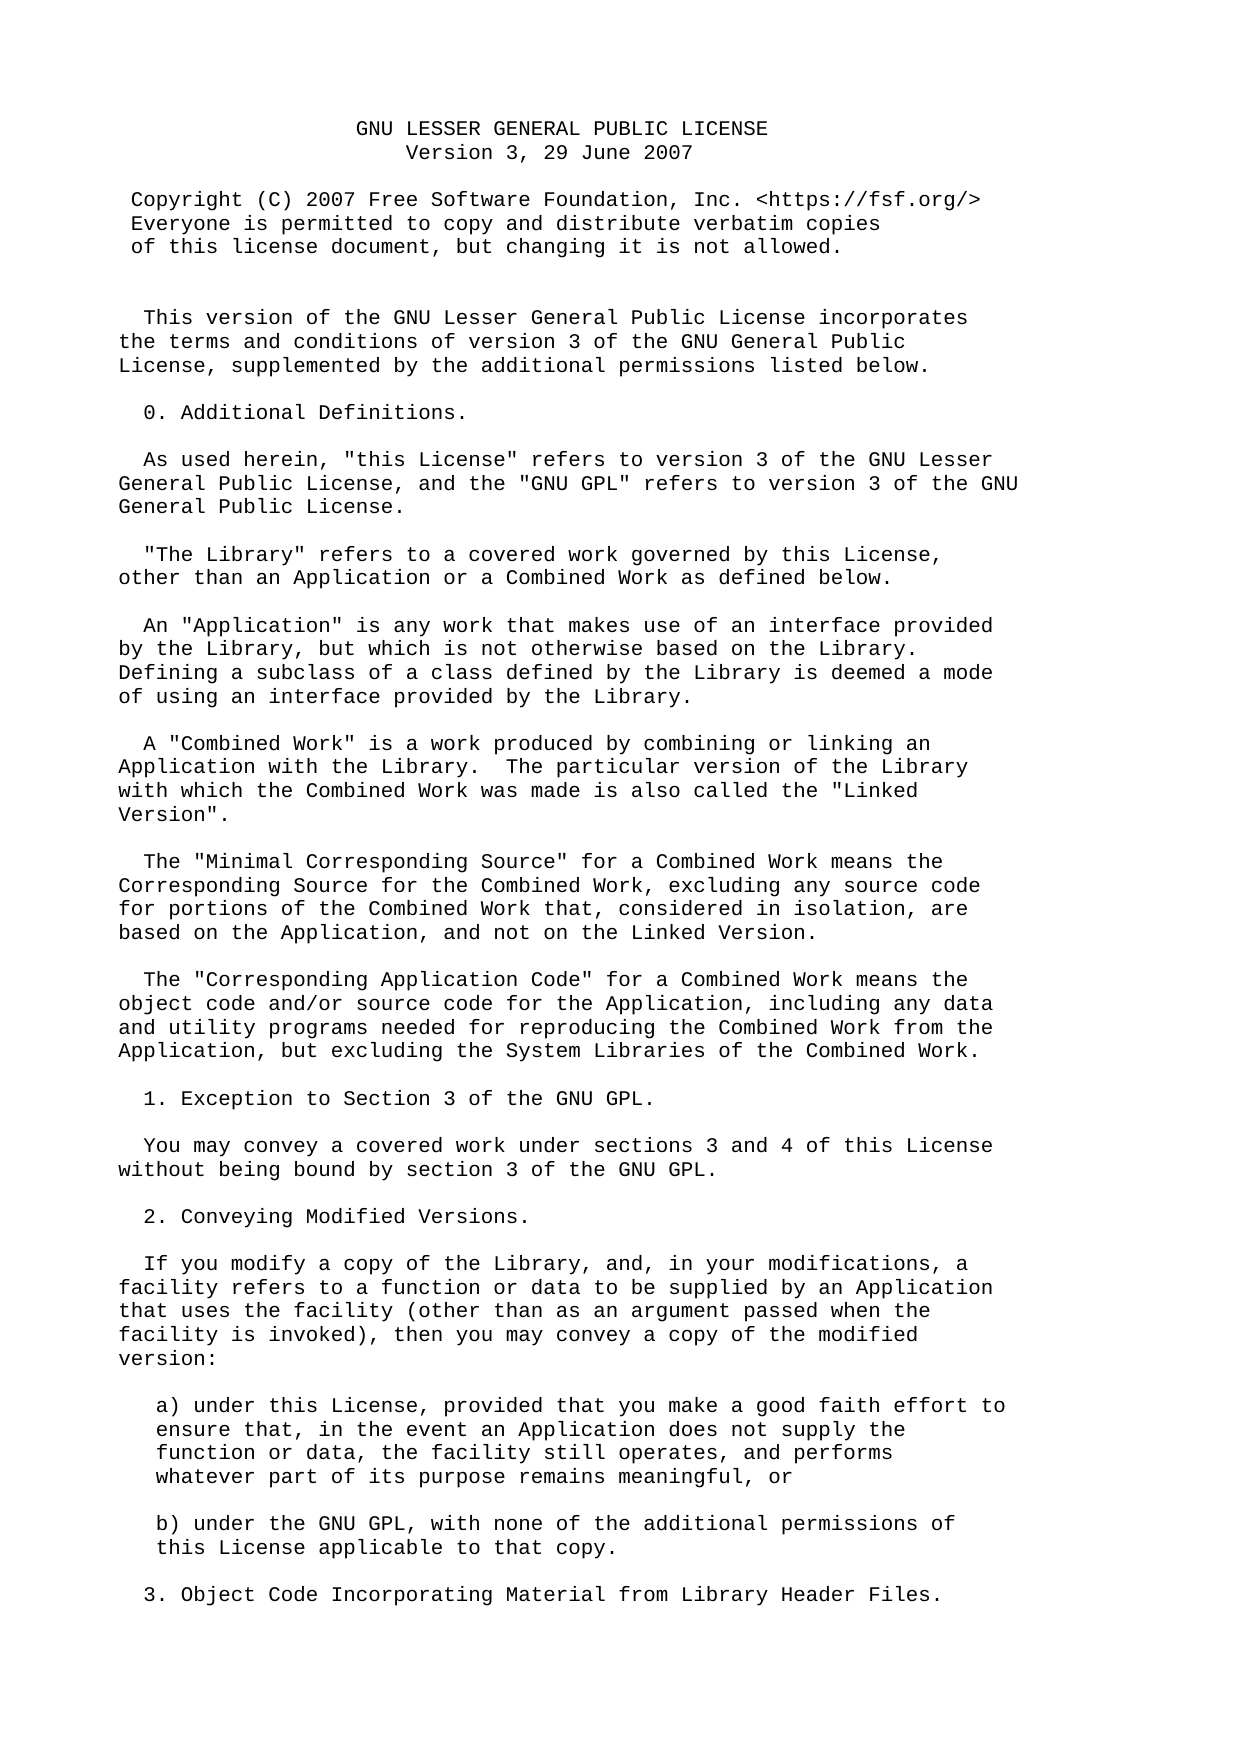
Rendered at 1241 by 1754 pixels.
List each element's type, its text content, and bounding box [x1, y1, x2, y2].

text with which the Combined Work was made is also called the "Linked [118, 780, 1122, 804]
text facility refers to a function or data to be supplied by an Application [118, 1277, 1122, 1300]
text Defining a subclass of a class defined by the Library is deemed a mode [118, 662, 1122, 686]
text GNU LESSER GENERAL PUBLIC LICENSE [118, 118, 1122, 142]
text of this license document, but changing it is not allowed. [118, 236, 1122, 260]
text ensure that, in the event an Application does not supply the [118, 1419, 1122, 1442]
text 0. Additional Definitions. [118, 402, 1122, 426]
text This version of the GNU Lesser General Public License incorporates [118, 307, 1122, 331]
text b) under the GNU GPL, with none of the additional permissions of [118, 1513, 1122, 1537]
text for portions of the Combined Work that, considered in isolation, are [118, 898, 1122, 922]
text Everyone is permitted to copy and distribute verbatim copies [118, 213, 1122, 236]
text 1. Exception to Section 3 of the GNU GPL. [118, 1088, 1122, 1111]
text Corresponding Source for the Combined Work, excluding any source code [118, 875, 1122, 898]
text object code and/or source code for the Application, including any data [118, 993, 1122, 1017]
text without being bound by section 3 of the GNU GPL. [118, 1158, 1122, 1182]
text function or data, the facility still operates, and performs [118, 1442, 1122, 1466]
text by the Library, but which is not otherwise based on the Library. [118, 638, 1122, 662]
text that uses the facility (other than as an argument passed when the [118, 1300, 1122, 1324]
text this License applicable to that copy. [118, 1537, 1122, 1561]
text The "Minimal Corresponding Source" for a Combined Work means the [118, 851, 1122, 875]
text The "Corresponding Application Code" for a Combined Work means the [118, 969, 1122, 993]
text the terms and conditions of version 3 of the GNU General Public [118, 331, 1122, 354]
text 2. Conveying Modified Versions. [118, 1206, 1122, 1229]
text version: [118, 1348, 1122, 1371]
text License, supplemented by the additional permissions listed below. [118, 354, 1122, 378]
text Version 3, 29 June 2007 [118, 142, 1122, 165]
text A "Combined Work" is a work produced by combining or linking an [118, 733, 1122, 757]
text other than an Application or a Combined Work as defined below. [118, 567, 1122, 591]
text a) under this License, provided that you make a good faith effort to [118, 1395, 1122, 1419]
text based on the Application, and not on the Linked Version. [118, 922, 1122, 946]
text whatever part of its purpose remains meaningful, or [118, 1466, 1122, 1489]
text Application, but excluding the System Libraries of the Combined Work. [118, 1040, 1122, 1064]
text You may convey a covered work under sections 3 and 4 of this License [118, 1135, 1122, 1158]
text Version". [118, 804, 1122, 827]
text Application with the Library. The particular version of the Library [118, 757, 1122, 780]
text As used herein, "this License" refers to version 3 of the GNU Lesser [118, 449, 1122, 473]
text and utility programs needed for reproducing the Combined Work from the [118, 1017, 1122, 1040]
text "The Library" refers to a covered work governed by this License, [118, 544, 1122, 567]
text Copyright (C) 2007 Free Software Foundation, Inc. <https://fsf.org/> [118, 189, 1122, 213]
text An "Application" is any work that makes use of an interface provided [118, 615, 1122, 638]
text facility is invoked), then you may convey a copy of the modified [118, 1324, 1122, 1348]
text General Public License, and the "GNU GPL" refers to version 3 of the GNU [118, 473, 1122, 496]
text If you modify a copy of the Library, and, in your modifications, a [118, 1253, 1122, 1277]
text of using an interface provided by the Library. [118, 686, 1122, 709]
text 3. Object Code Incorporating Material from Library Header Files. [118, 1584, 1122, 1608]
text General Public License. [118, 496, 1122, 520]
